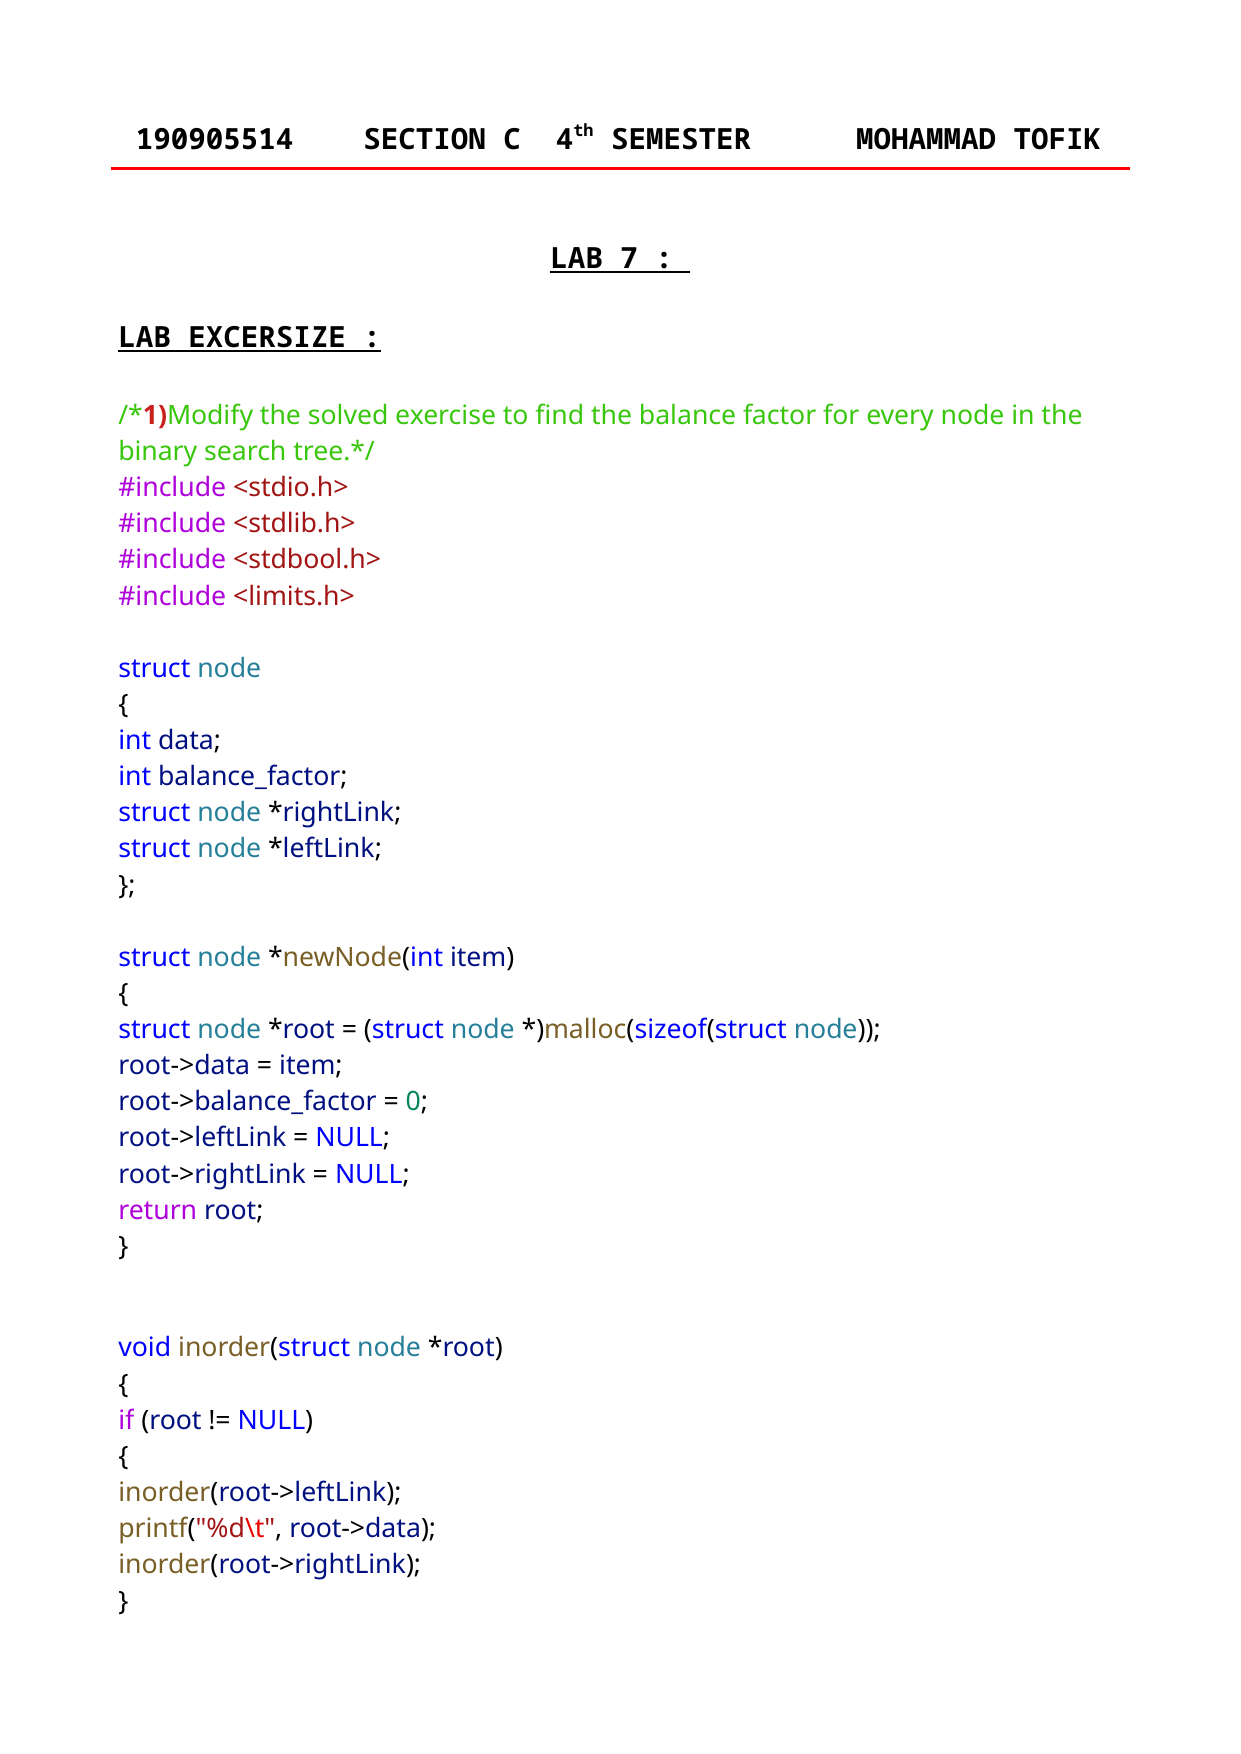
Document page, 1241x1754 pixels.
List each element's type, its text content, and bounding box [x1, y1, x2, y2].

text } [118, 1581, 1122, 1618]
text struct node *newNode(int item) [118, 938, 1122, 974]
text inorder(root->leftLink); [118, 1473, 1122, 1509]
text #include <stdlib.h> [118, 504, 1122, 541]
text } [118, 1227, 1122, 1263]
text return root; [118, 1191, 1122, 1227]
text 190905514 SECTION C 4th SEMESTER MOHAMMAD TOFIK [118, 118, 1122, 158]
text int data; [118, 721, 1122, 757]
text { [118, 1437, 1122, 1473]
text root->balance_factor = 0; [118, 1082, 1122, 1118]
text #include <limits.h> [118, 577, 1122, 613]
text /*1)Modify the solved exercise to find the balance factor for every node in the binary search tree.*/ [118, 396, 1122, 468]
text { [118, 685, 1122, 721]
text inorder(root->rightLink); [118, 1545, 1122, 1581]
text void inorder(struct node *root) [118, 1328, 1122, 1364]
text }; [118, 866, 1122, 902]
text struct node [118, 649, 1122, 685]
text printf("%d\t", root->data); [118, 1509, 1122, 1545]
text struct node *leftLink; [118, 829, 1122, 866]
text struct node *root = (struct node *)malloc(sizeof(struct node)); [118, 1010, 1122, 1046]
text int balance_factor; [118, 757, 1122, 793]
text LAB 7 : [118, 237, 1122, 277]
text #include <stdio.h> [118, 468, 1122, 504]
text { [118, 1364, 1122, 1401]
text struct node *rightLink; [118, 793, 1122, 829]
text #include <stdbool.h> [118, 541, 1122, 577]
text root->rightLink = NULL; [118, 1154, 1122, 1191]
text root->data = item; [118, 1046, 1122, 1082]
text { [118, 974, 1122, 1010]
text LAB EXCERSIZE : [118, 317, 1122, 356]
text root->leftLink = NULL; [118, 1118, 1122, 1154]
text if (root != NULL) [118, 1401, 1122, 1437]
